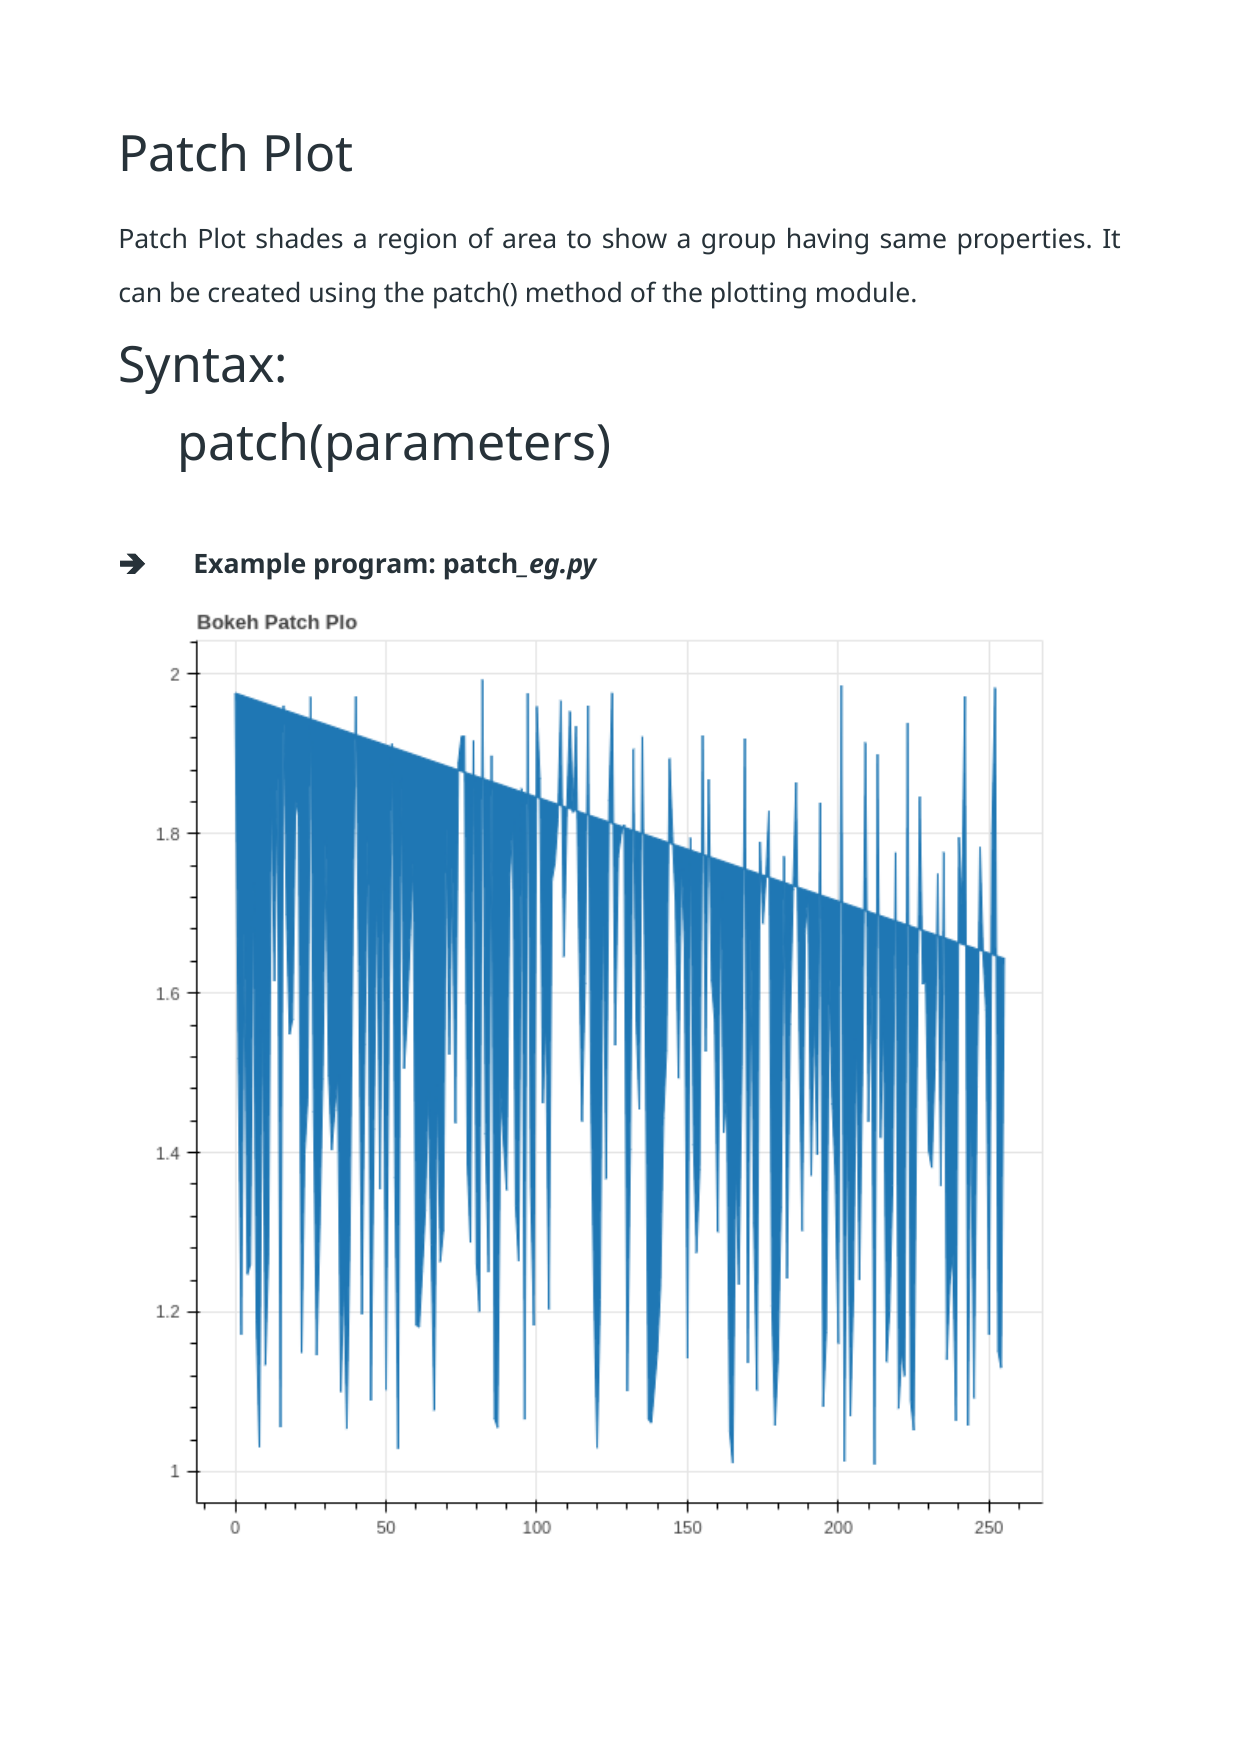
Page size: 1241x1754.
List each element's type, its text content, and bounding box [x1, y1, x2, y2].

list Example program: patch_eg.py [118, 545, 1122, 581]
picture [151, 599, 1089, 1537]
subtitle Patch Plot [118, 118, 1122, 186]
text Syntax: [118, 329, 1122, 397]
text Patch Plot shades a region of area to show a group having same properties. It can be created using the patch() method of the plotting module. [118, 220, 1122, 311]
text patch(parameters) [177, 407, 1063, 475]
